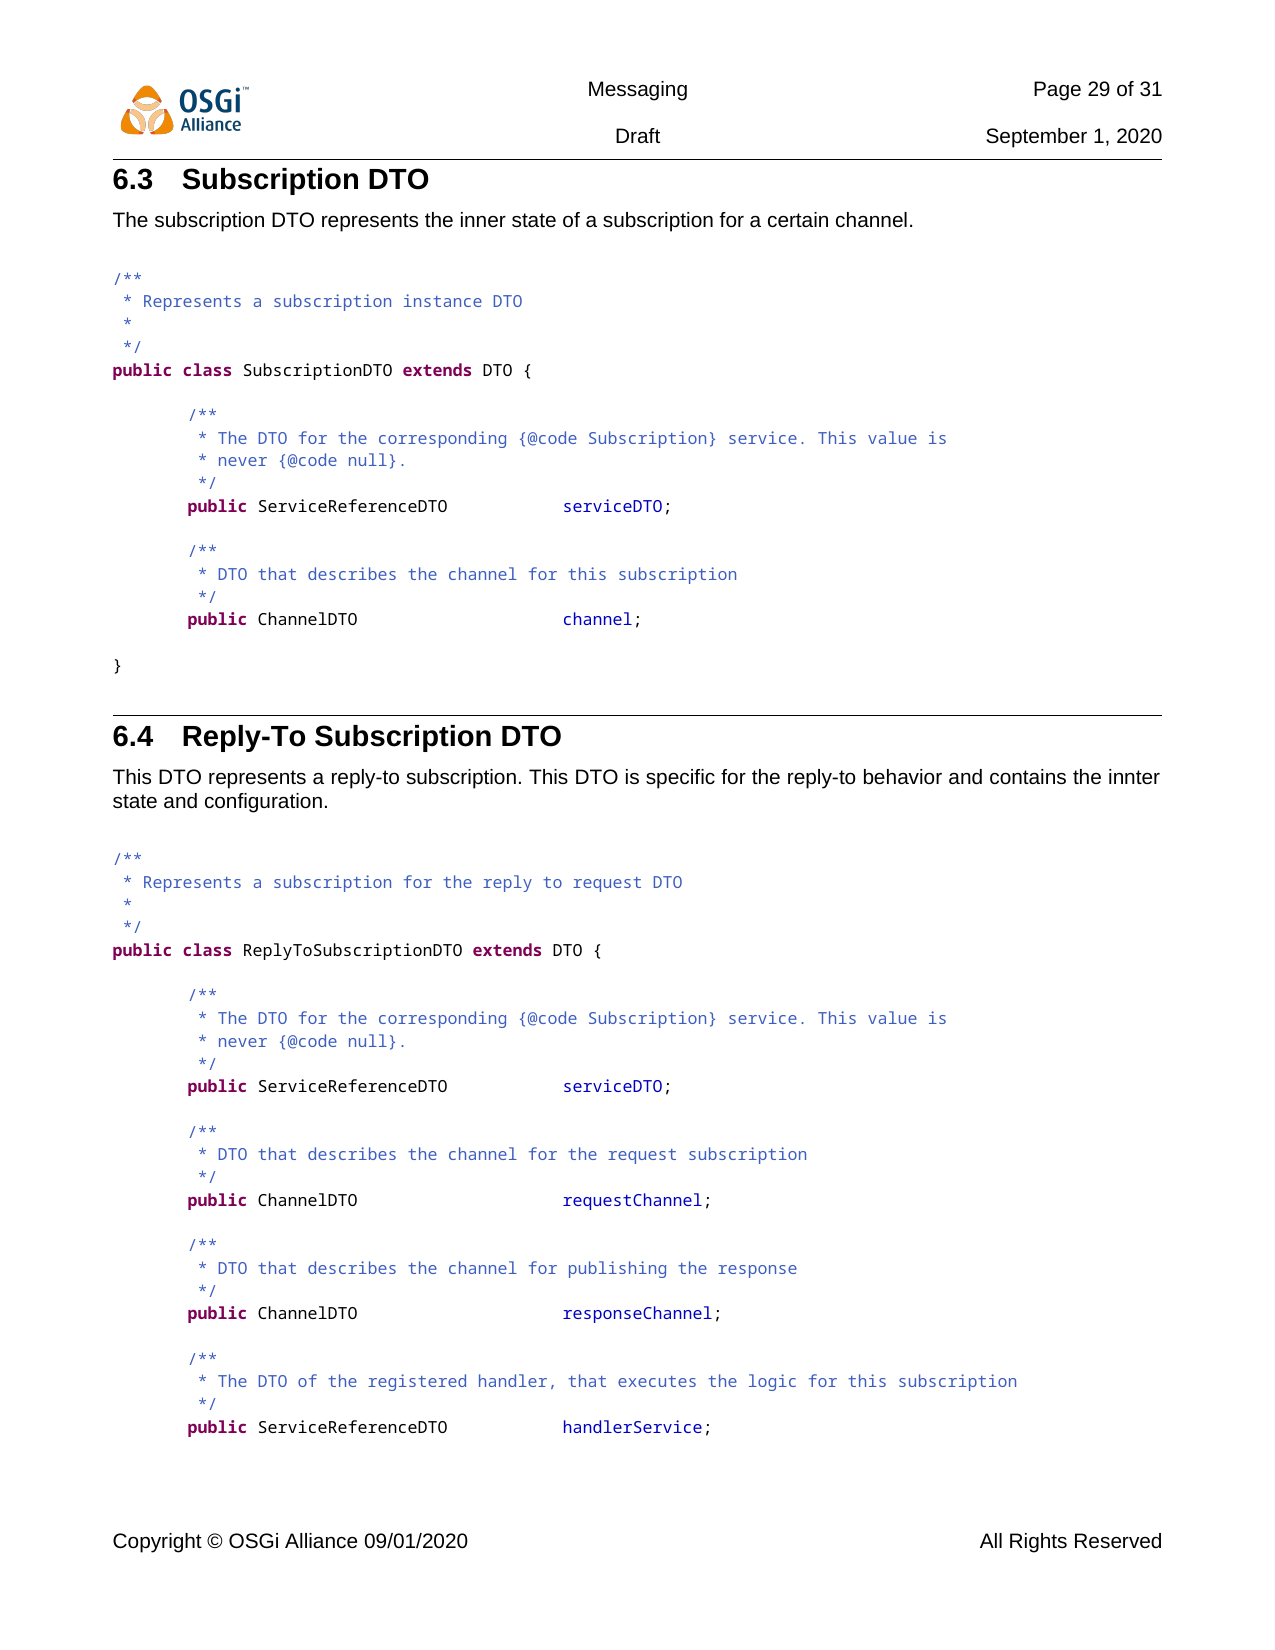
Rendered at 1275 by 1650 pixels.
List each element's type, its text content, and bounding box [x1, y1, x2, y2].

text public ChannelDTO channel; [112, 608, 1162, 631]
text */ [112, 916, 1162, 938]
text * The DTO for the corresponding {@code Subscription} service. This value is [112, 426, 1162, 449]
text The subscription DTO represents the inner state of a subscription for a certain channel. [112, 208, 1162, 232]
picture [113, 78, 257, 142]
text public ServiceReferenceDTO handlerService; [112, 1415, 1162, 1438]
text * The DTO of the registered handler, that executes the logic for this subscription [112, 1370, 1162, 1393]
text */ [112, 335, 1162, 358]
text /** [112, 848, 1162, 870]
text */ [112, 472, 1162, 494]
text * [112, 893, 1162, 916]
text * Represents a subscription for the reply to request DTO [112, 870, 1162, 893]
text */ [112, 1166, 1162, 1188]
text This DTO represents a reply-to subscription. This DTO is specific for the reply-to behavior and contains the innter state and configuration. [112, 764, 1162, 812]
text public ServiceReferenceDTO serviceDTO; [112, 1075, 1162, 1097]
text public ServiceReferenceDTO serviceDTO; [112, 494, 1162, 517]
text * never {@code null}. [112, 449, 1162, 472]
text public ChannelDTO responseChannel; [112, 1302, 1162, 1324]
text * DTO that describes the channel for publishing the response [112, 1256, 1162, 1279]
subtitle Subscription DTO [112, 160, 1162, 196]
text * [112, 313, 1162, 335]
text public ChannelDTO requestChannel; [112, 1188, 1162, 1211]
text */ [112, 1279, 1162, 1302]
text */ [112, 1052, 1162, 1075]
text * DTO that describes the channel for this subscription [112, 562, 1162, 585]
text /** [112, 1347, 1162, 1370]
text * The DTO for the corresponding {@code Subscription} service. This value is [112, 1007, 1162, 1029]
text } [112, 653, 1162, 676]
text public class SubscriptionDTO extends DTO { [112, 358, 1162, 381]
text /** [112, 267, 1162, 290]
text /** [112, 1234, 1162, 1256]
text * Represents a subscription instance DTO [112, 290, 1162, 313]
text /** [112, 540, 1162, 562]
text /** [112, 403, 1162, 426]
text /** [112, 1120, 1162, 1143]
text * DTO that describes the channel for the request subscription [112, 1143, 1162, 1166]
text public class ReplyToSubscriptionDTO extends DTO { [112, 938, 1162, 961]
text */ [112, 1393, 1162, 1415]
subtitle Reply-To Subscription DTO [112, 716, 1162, 752]
text * never {@code null}. [112, 1029, 1162, 1052]
text */ [112, 585, 1162, 608]
text /** [112, 984, 1162, 1007]
